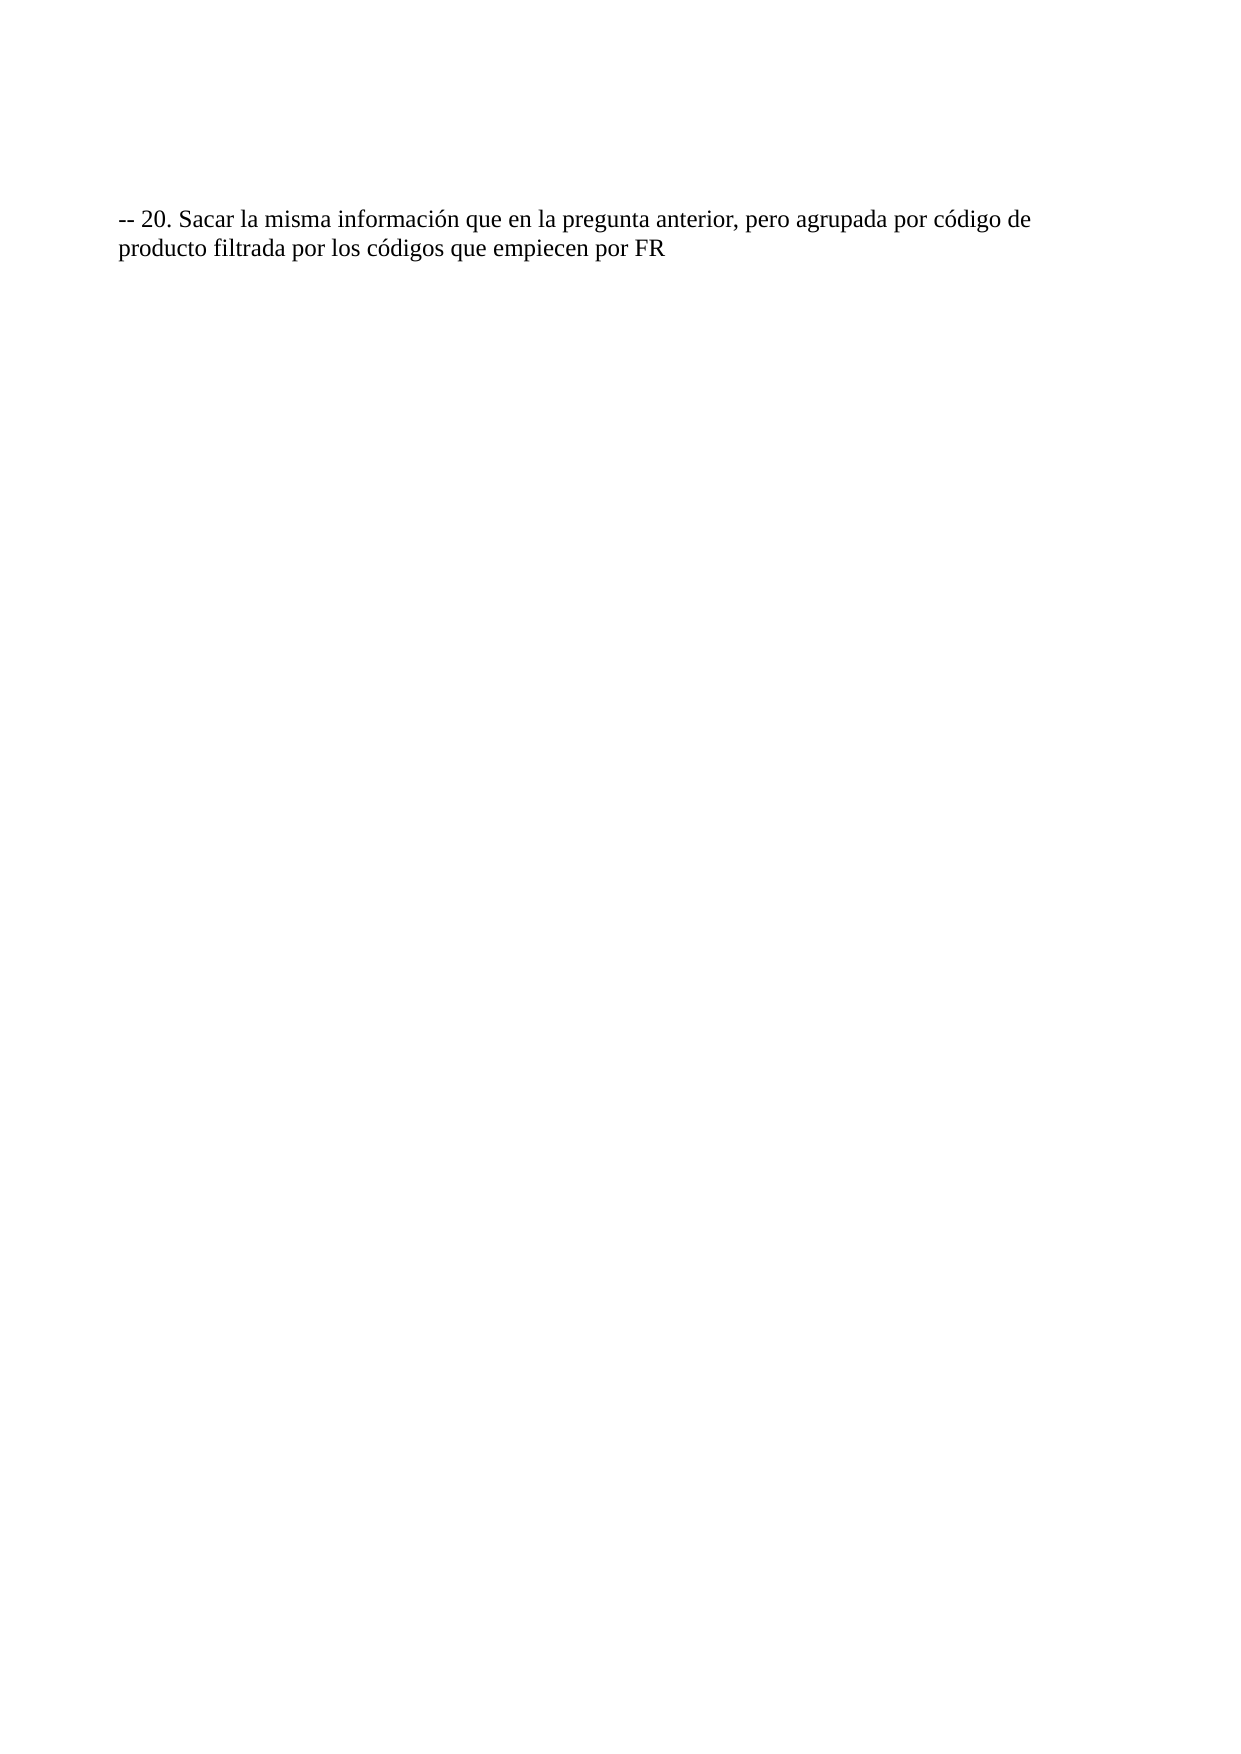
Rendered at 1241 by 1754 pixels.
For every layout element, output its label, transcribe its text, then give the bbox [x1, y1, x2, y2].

text -- 20. Sacar la misma información que en la pregunta anterior, pero agrupada por código de producto filtrada por los códigos que empiecen por FR [118, 204, 1122, 262]
